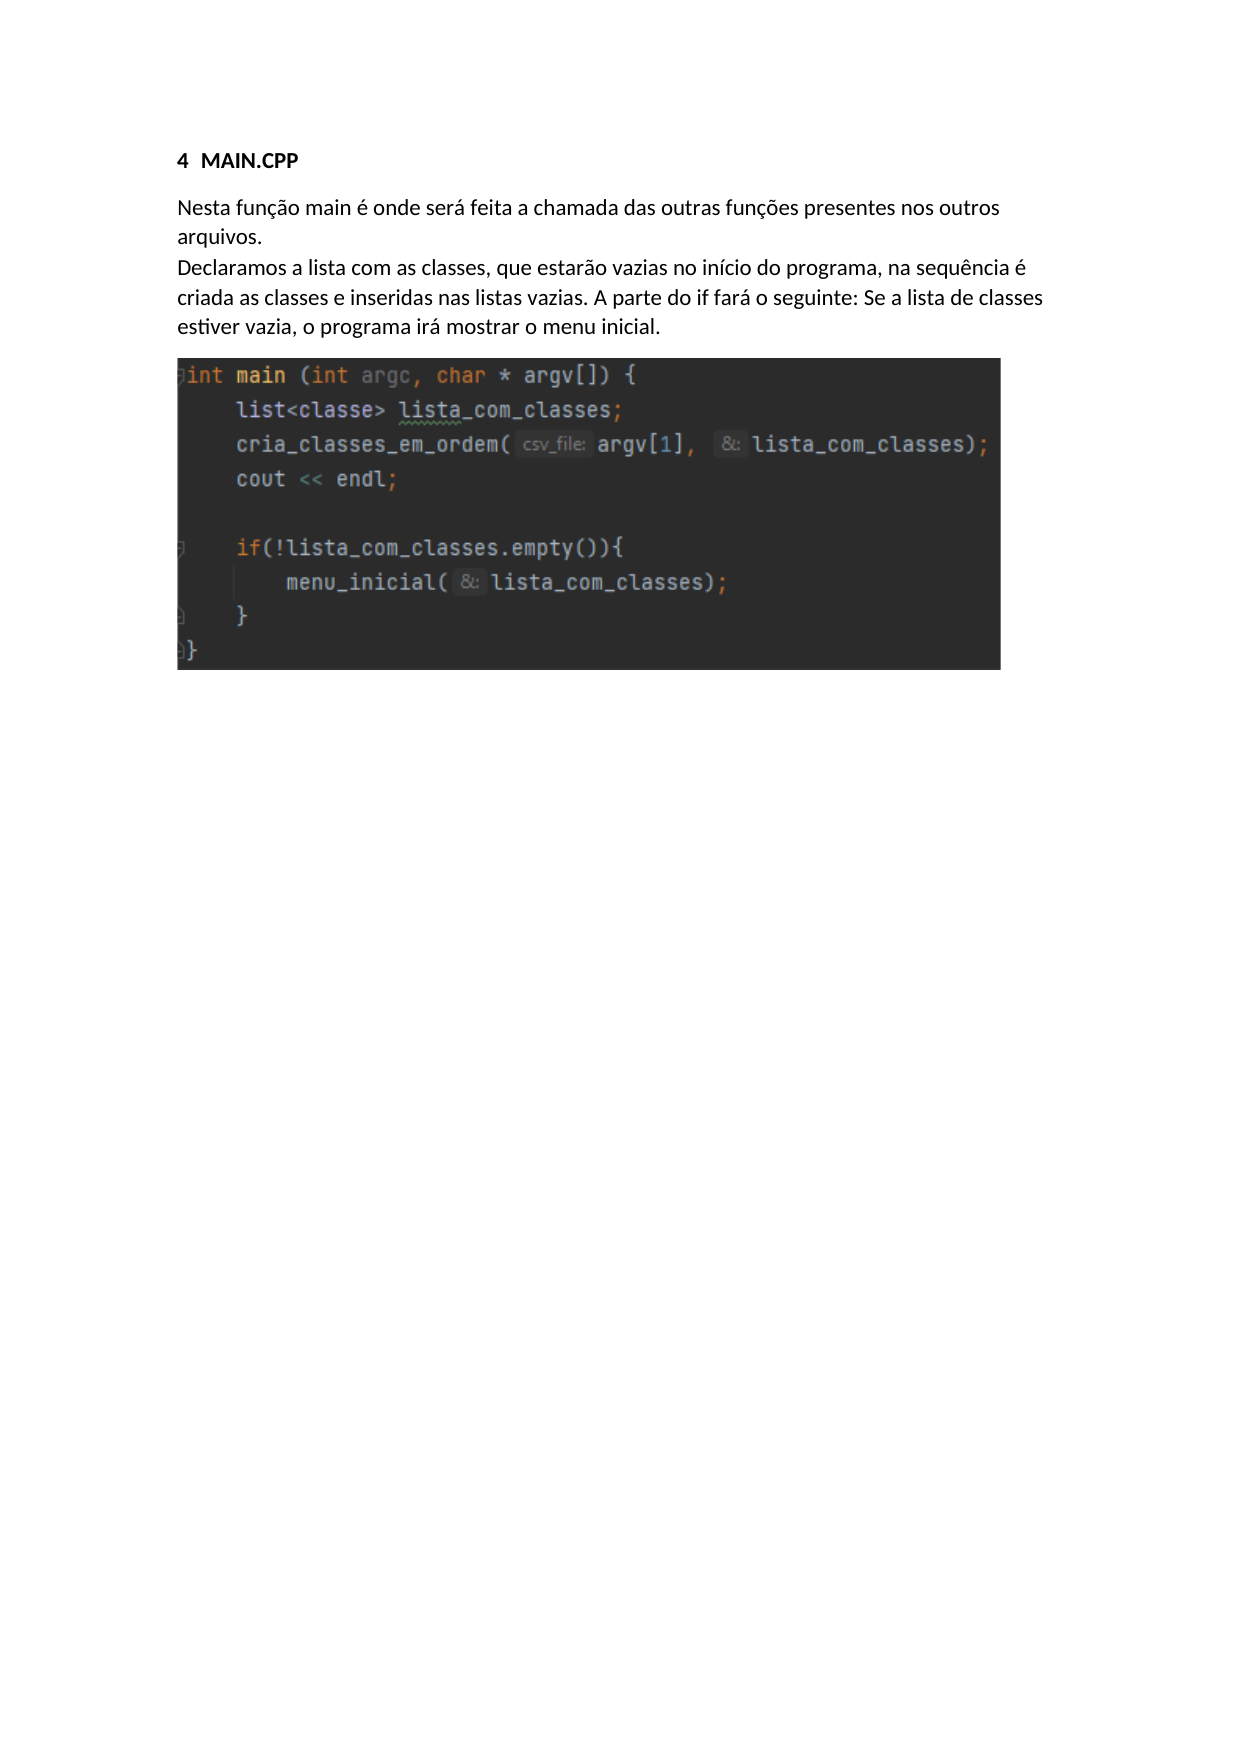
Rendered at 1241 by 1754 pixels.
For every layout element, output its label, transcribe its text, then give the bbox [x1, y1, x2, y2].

picture [177, 358, 1001, 670]
subtitle MAIN.CPP [177, 146, 1076, 174]
text Declaramos a lista com as classes, que estarão vazias no início do programa, na sequência é criada as classes e inseridas nas listas vazias. A parte do if fará o seguinte: Se a lista de classes estiver vazia, o programa irá mostrar o menu inicial. [177, 253, 1046, 340]
text Nesta função main é onde será feita a chamada das outras funções presentes nos outros arquivos. [177, 193, 1003, 251]
